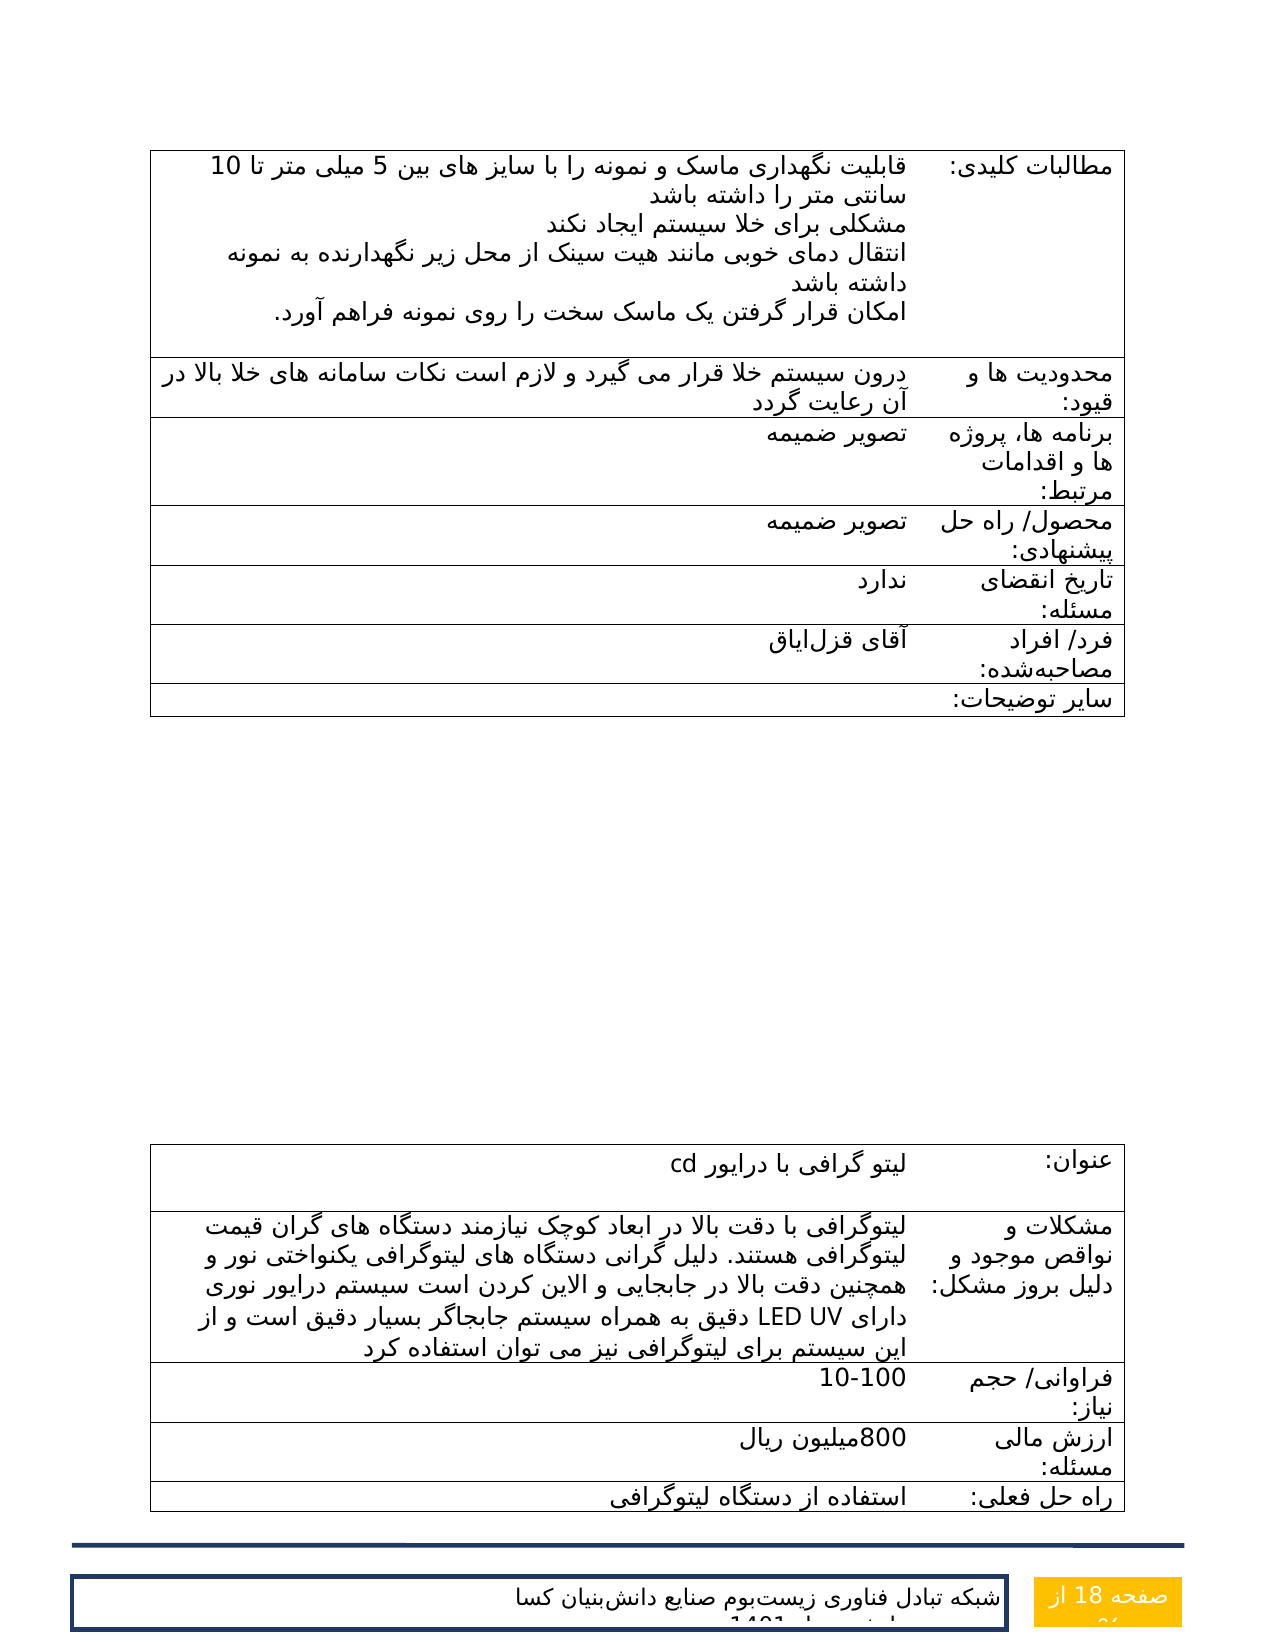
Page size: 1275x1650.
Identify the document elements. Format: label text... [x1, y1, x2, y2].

table_header لیتو گرافی با درایور cd [151, 1145, 918, 1211]
table_cell تاریخ انقضای مسئله: [918, 566, 1124, 624]
table_cell ارزش مالی مسئله: [918, 1423, 1124, 1481]
table_cell لیتوگرافی با دقت بالا در ابعاد کوچک نیازمند دستگاه های گران قیمت لیتوگرافی هستند. دلیل گرانی دستگاه های لیتوگرافی یکنواختی نور و همچنین دقت بالا در جابجایی و الاین کردن است سیستم درایور نوری دارای LED UV دقیق به همراه سیستم جابجاگر بسیار دقیق است و از این سیستم برای لیتوگرافی نیز می توان استفاده کرد [151, 1212, 918, 1362]
table_cell 10-100 [151, 1363, 918, 1422]
table_cell آقای قزل‌ایاق [151, 625, 918, 683]
table_header عنوان: [918, 1145, 1124, 1211]
table_cell راه حل فعلی: [918, 1482, 1124, 1511]
table_cell قابلیت نگهداری ماسک و نمونه را با سایز های بین 5 میلی متر تا 10 سانتی متر را داشته باشد مشکلی برای خلا سیستم ایجاد نکند انتقال دمای خوبی مانند هیت سینک از محل زیر نگهدارنده به نمونه داشته باشد امکان قرار گرفتن یک ماسک سخت را روی نمونه فراهم آورد. [151, 151, 918, 357]
table_cell فرد/ افراد مصاحبه‌شده: [918, 625, 1124, 683]
table_cell ندارد [151, 566, 918, 624]
table_cell 800میلیون ریال [151, 1423, 918, 1481]
table_cell فراوانی/ حجم نیاز: [918, 1363, 1124, 1422]
table_cell [151, 684, 918, 716]
table_cell استفاده از دستگاه لیتوگرافی [151, 1482, 918, 1511]
table_cell درون سیستم خلا قرار می گیرد و لازم است نکات سامانه های خلا بالا در آن رعایت گردد [151, 358, 918, 417]
table_cell مطالبات کلیدی: [918, 151, 1124, 357]
table_cell محصول/ راه حل پیشنهادی: [918, 506, 1124, 564]
table_cell تصویر ضمیمه [151, 418, 918, 505]
table_cell برنامه ها، پروژه ها و اقدامات مرتبط: [918, 418, 1124, 505]
table_cell مشکلات و نواقص موجود و دلیل بروز مشکل: [918, 1212, 1124, 1362]
table_cell سایر توضیحات: [918, 684, 1124, 716]
table_cell محدودیت ها و قیود: [918, 358, 1124, 417]
table_cell تصویر ضمیمه [151, 506, 918, 564]
